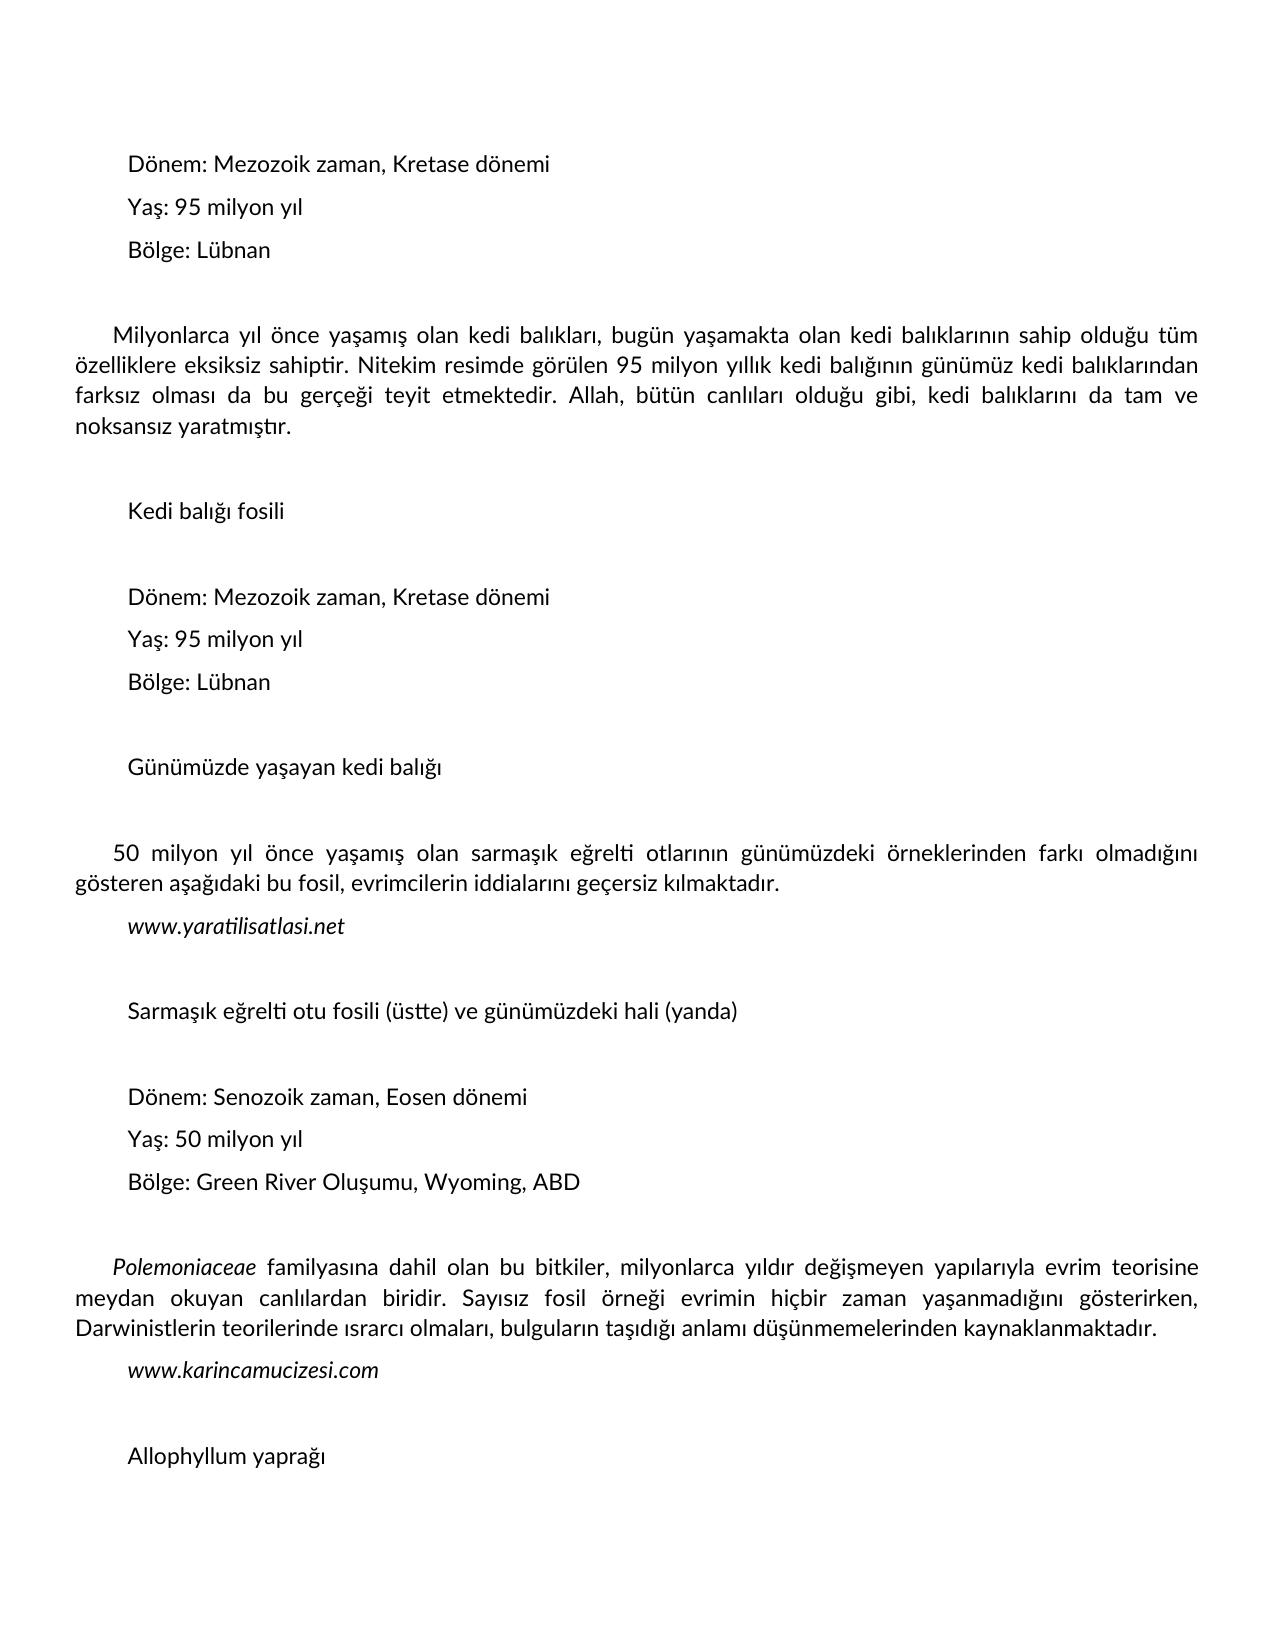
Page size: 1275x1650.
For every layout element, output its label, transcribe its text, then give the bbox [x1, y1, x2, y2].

text Kedi balığı fosili [127, 497, 1177, 524]
text Milyonlarca yıl önce yaşamış olan kedi balıkları, bugün yaşamakta olan kedi balıklarının sahip olduğu tüm özelliklere eksiksiz sahiptir. Nitekim resimde görülen 95 milyon yıllık kedi balığının günümüz kedi balıklarından farksız olması da bu gerçeği teyit etmektedir. Allah, bütün canlıları olduğu gibi, kedi balıklarını da tam ve noksansız yaratmıştır. [75, 321, 1200, 439]
text Yaş: 95 milyon yıl [127, 625, 1177, 652]
text Yaş: 50 milyon yıl [127, 1125, 1177, 1152]
text Bölge: Lübnan [127, 235, 1177, 263]
text www.yaratilisatlasi.net [127, 911, 1177, 939]
text Dönem: Mezozoik zaman, Kretase dönemi [127, 150, 1177, 177]
text www.karincamucizesi.com [127, 1356, 1177, 1384]
text Yaş: 95 milyon yıl [127, 193, 1177, 220]
text Bölge: Green River Oluşumu, Wyoming, ABD [127, 1168, 1177, 1195]
text Allophyllum yaprağı [127, 1442, 1177, 1469]
text Sarmaşık eğrelti otu fosili (üstte) ve günümüzdeki hali (yanda) [127, 997, 1177, 1024]
text Polemoniaceae familyasına dahil olan bu bitkiler, milyonlarca yıldır değişmeyen yapılarıyla evrim teorisine meydan okuyan canlılardan biridir. Sayısız fosil örneği evrimin hiçbir zaman yaşanmadığını gösterirken, Darwinistlerin teorilerinde ısrarcı olmaları, bulguların taşıdığı anlamı düşünmemelerinden kaynaklanmaktadır. [75, 1253, 1200, 1341]
text Bölge: Lübnan [127, 668, 1177, 695]
text Dönem: Mezozoik zaman, Kretase dönemi [127, 582, 1177, 610]
text Dönem: Senozoik zaman, Eosen dönemi [127, 1082, 1177, 1110]
text 50 milyon yıl önce yaşamış olan sarmaşık eğrelti otlarının günümüzdeki örneklerinden farkı olmadığını gösteren aşağıdaki bu fosil, evrimcilerin iddialarını geçersiz kılmaktadır. [75, 838, 1200, 896]
text Günümüzde yaşayan kedi balığı [127, 753, 1177, 781]
